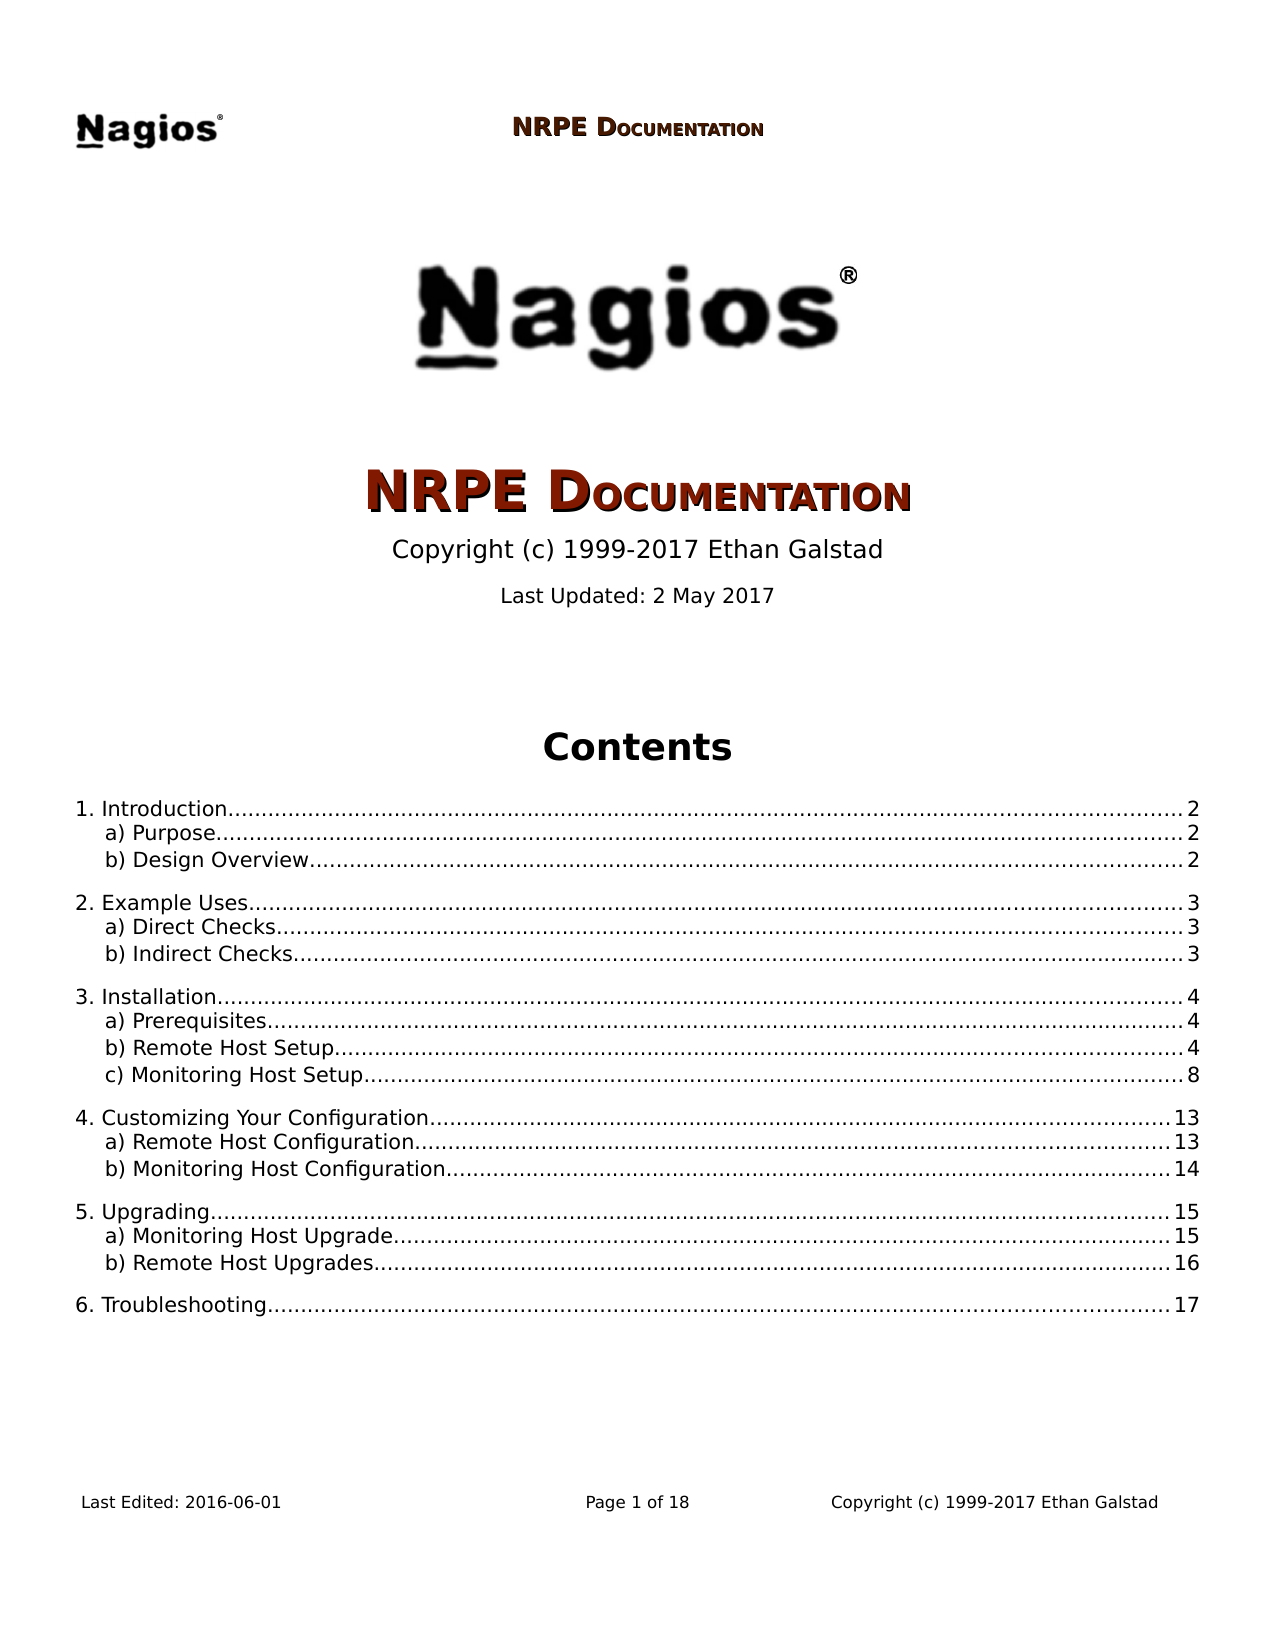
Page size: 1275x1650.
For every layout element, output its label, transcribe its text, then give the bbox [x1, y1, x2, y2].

text a) Purpose 2 [104, 821, 1200, 846]
text b) Design Overview 2 [104, 848, 1200, 873]
text a) Monitoring Host Upgrade 15 [104, 1224, 1200, 1248]
text b) Remote Host Upgrades 16 [104, 1251, 1200, 1276]
text a) Remote Host Configuration 13 [104, 1130, 1200, 1154]
text b) Monitoring Host Configuration 14 [104, 1157, 1200, 1182]
text 3. Installation 4 [75, 985, 1200, 1009]
text 5. Upgrading 15 [75, 1200, 1200, 1224]
title NRPE Documentation [75, 459, 1200, 522]
text 1. Introduction 2 [75, 797, 1200, 821]
picture [412, 261, 863, 374]
text Last Updated: 2 May 2017 [75, 584, 1200, 609]
text a) Direct Checks 3 [104, 915, 1200, 939]
text Copyright (c) 1999-2017 Ethan Galstad [75, 535, 1200, 564]
text b) Remote Host Setup 4 [104, 1036, 1200, 1061]
text 6. Troubleshooting 17 [75, 1293, 1200, 1318]
text a) Prerequisites 4 [104, 1009, 1200, 1033]
subtitle Contents [75, 726, 1200, 769]
text 4. Customizing Your Configuration 13 [75, 1106, 1200, 1130]
text 2. Example Uses 3 [75, 891, 1200, 915]
text c) Monitoring Host Setup 8 [104, 1063, 1200, 1088]
text b) Indirect Checks 3 [104, 942, 1200, 967]
picture [75, 112, 225, 150]
